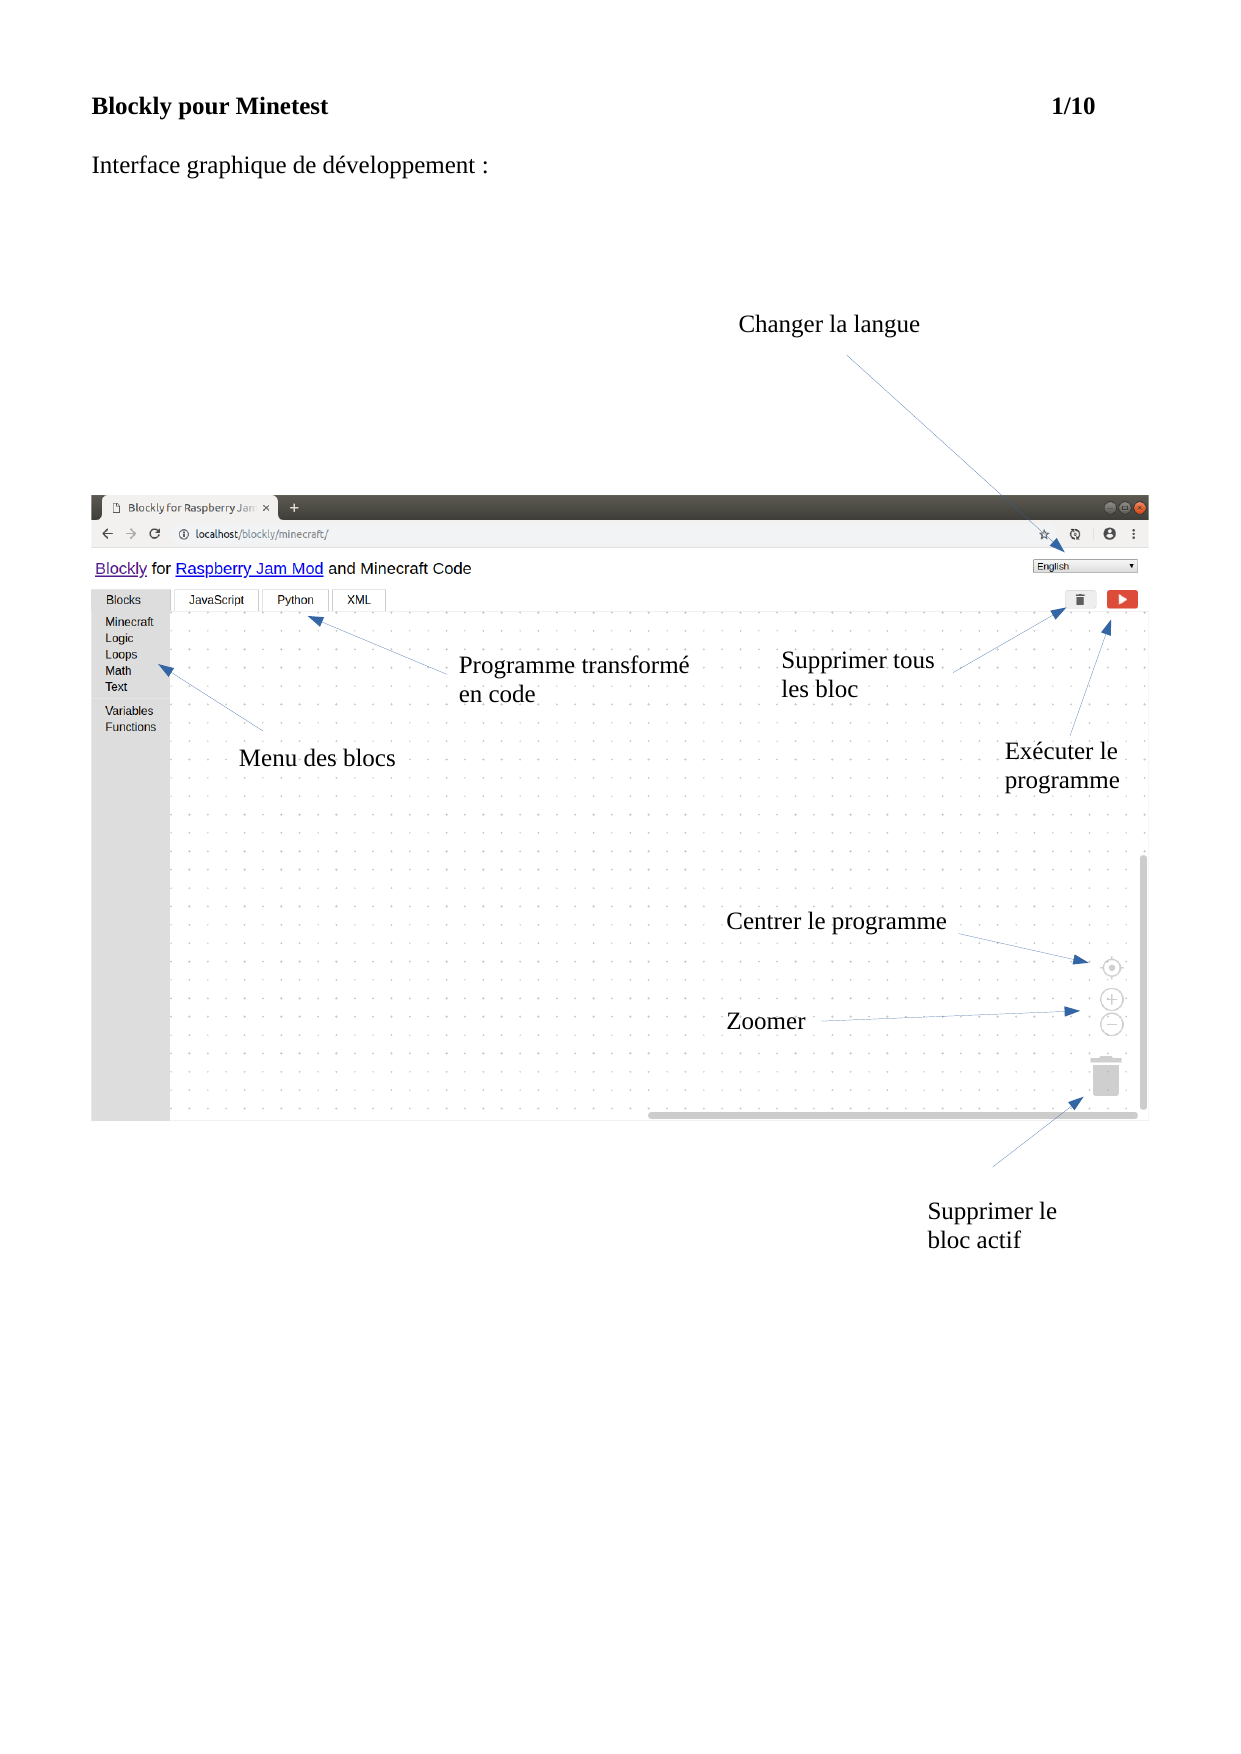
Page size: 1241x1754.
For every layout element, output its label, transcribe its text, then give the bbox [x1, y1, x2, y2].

picture [91, 495, 1149, 1121]
text Interface graphique de développement : [91, 150, 1149, 179]
